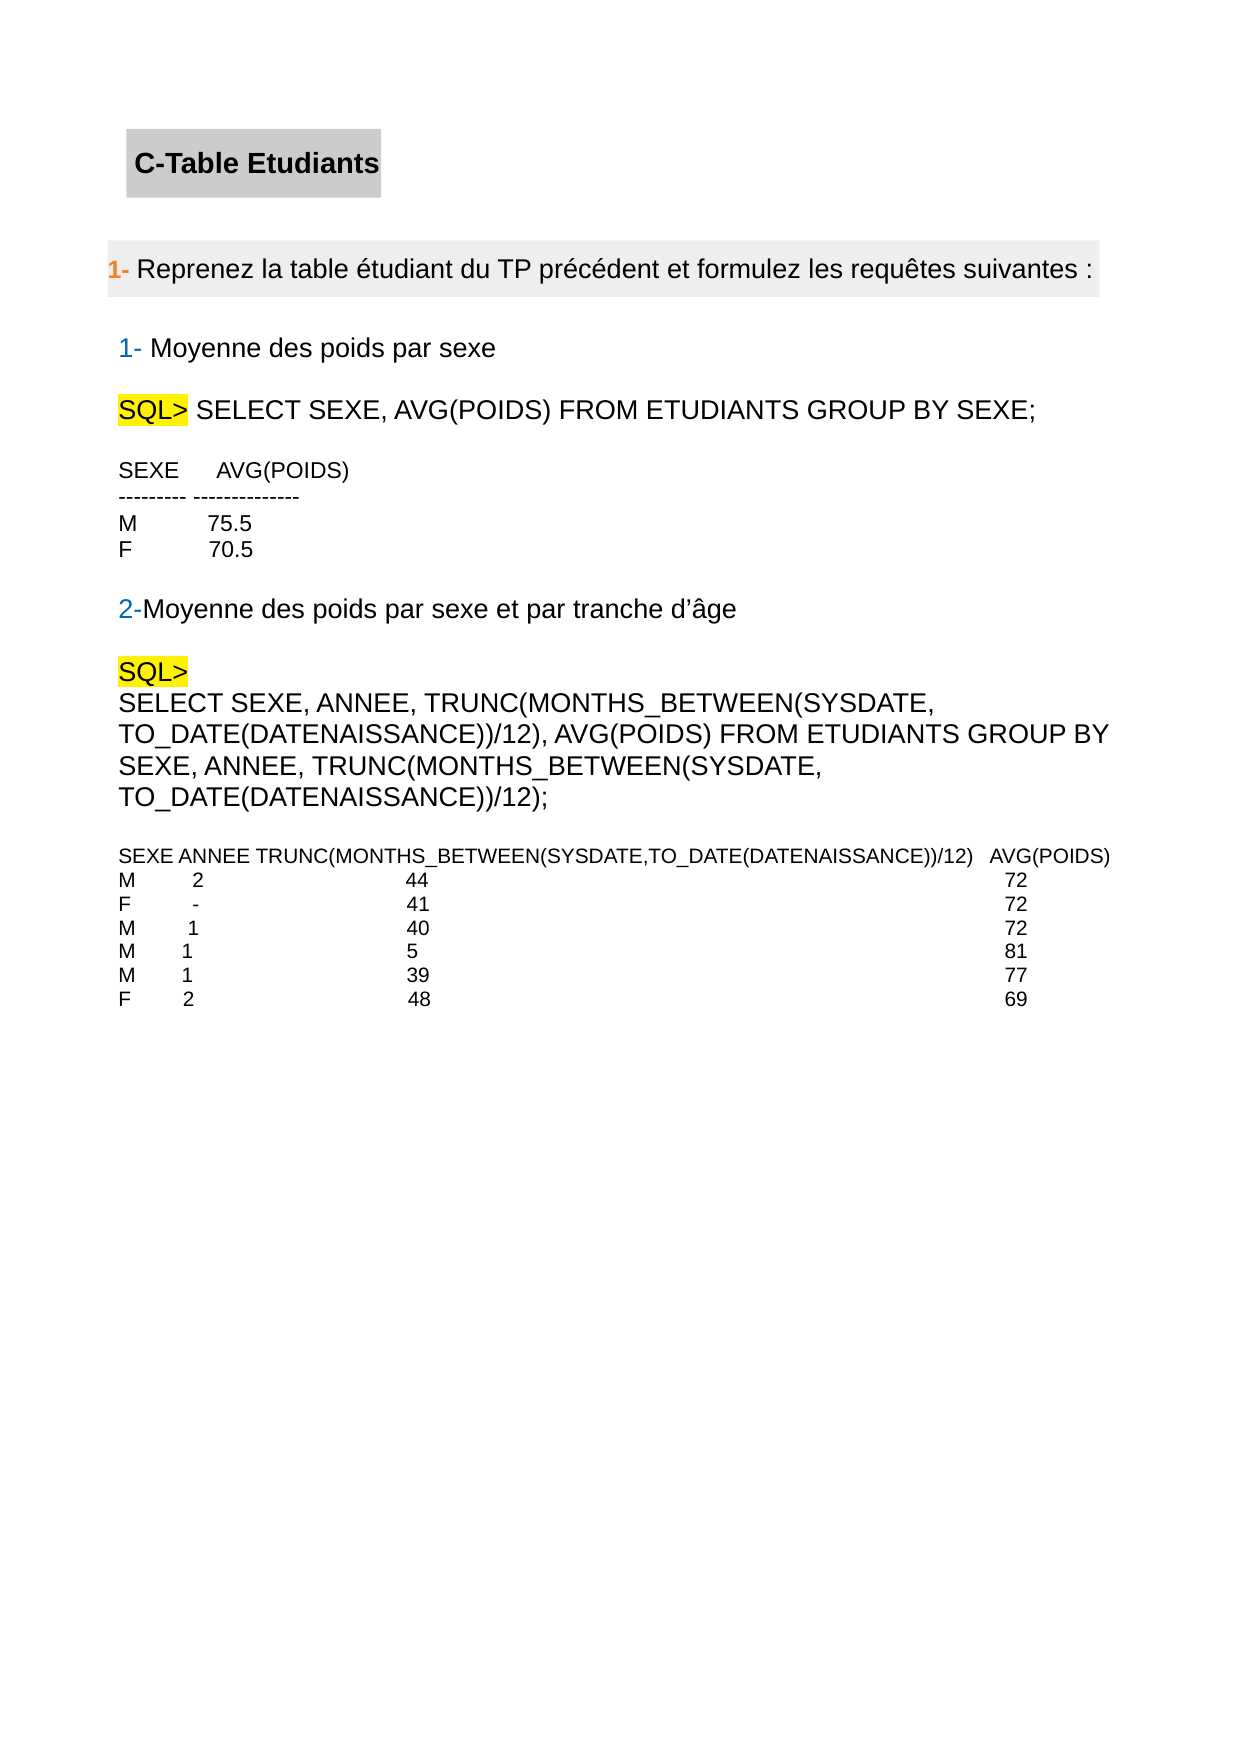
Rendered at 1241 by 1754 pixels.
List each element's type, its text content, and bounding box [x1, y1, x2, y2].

text M 1 39 77 [118, 963, 1122, 987]
text F 2 48 69 [118, 987, 1122, 1011]
text --------- -------------- [118, 483, 1122, 509]
text M 1 5 81 [118, 939, 1122, 963]
text F - 41 72 [118, 891, 1122, 915]
text M 2 44 72 [118, 867, 1122, 891]
text 2-Moyenne des poids par sexe et par tranche d’âge [118, 593, 1122, 625]
text SELECT SEXE, ANNEE, TRUNC(MONTHS_BETWEEN(SYSDATE, [118, 687, 1122, 718]
text SEXE, ANNEE, TRUNC(MONTHS_BETWEEN(SYSDATE, [118, 750, 1122, 781]
text TO_DATE(DATENAISSANCE))/12), AVG(POIDS) FROM ETUDIANTS GROUP BY [118, 718, 1122, 750]
text SQL> [118, 656, 1122, 687]
text F 70.5 [118, 536, 1122, 562]
text 1- Moyenne des poids par sexe [118, 332, 1122, 363]
text TO_DATE(DATENAISSANCE))/12); [118, 781, 1122, 812]
text M 1 40 72 [118, 915, 1122, 939]
text SQL> SELECT SEXE, AVG(POIDS) FROM ETUDIANTS GROUP BY SEXE; [118, 394, 1122, 426]
text SEXE AVG(POIDS) [118, 457, 1122, 483]
text M 75.5 [118, 509, 1122, 536]
text SEXE ANNEE TRUNC(MONTHS_BETWEEN(SYSDATE,TO_DATE(DATENAISSANCE))/12) AVG(POIDS) [118, 843, 1122, 867]
